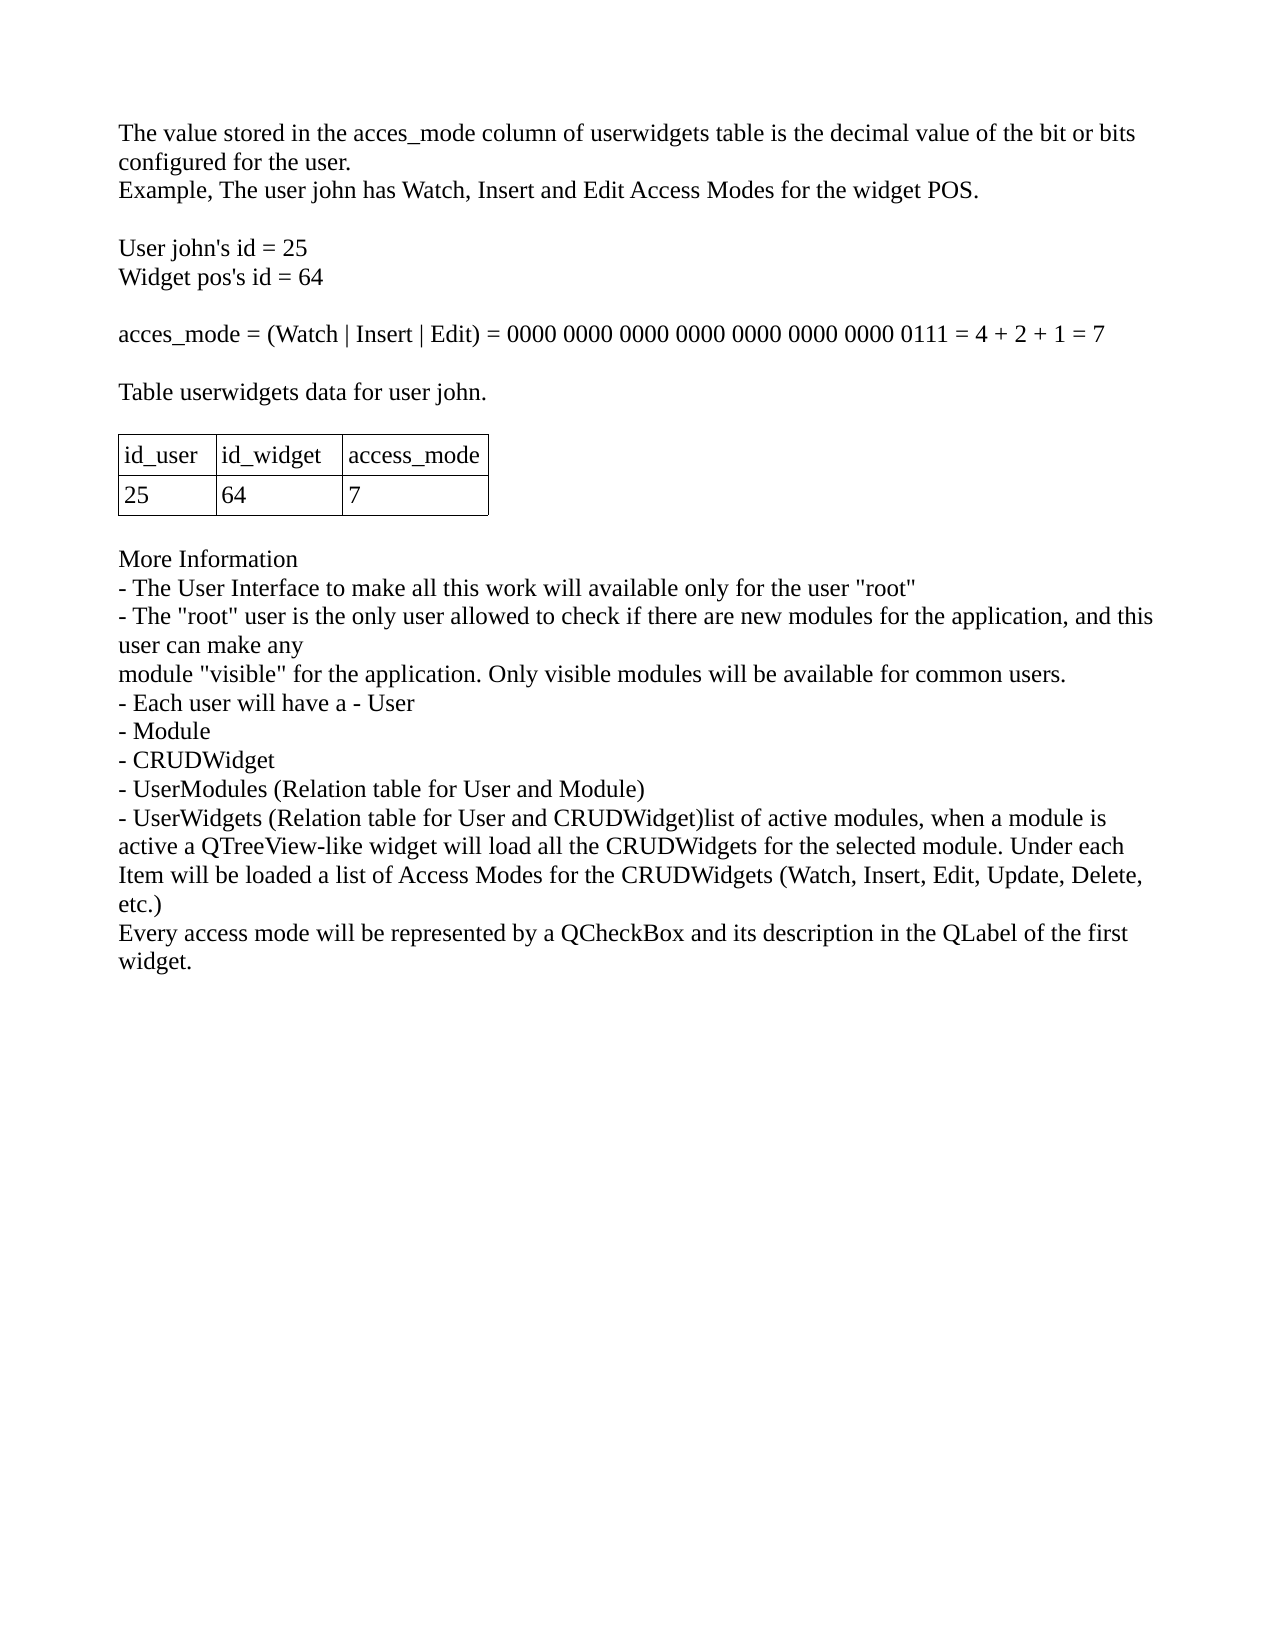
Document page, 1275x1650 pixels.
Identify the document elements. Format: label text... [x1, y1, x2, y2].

table_cell 7 [343, 476, 488, 515]
text module "visible" for the application. Only visible modules will be available for common users. [118, 659, 1157, 688]
text User john's id = 25 [118, 233, 1157, 262]
text Table userwidgets data for user john. [118, 377, 1157, 406]
table_cell 25 [119, 476, 216, 515]
text acces_mode = (Watch | Insert | Edit) = 0000 0000 0000 0000 0000 0000 0000 0111 = 4 + 2 + 1 = 7 [118, 319, 1157, 348]
table_header id_widget [217, 435, 342, 475]
text - The User Interface to make all this work will available only for the user "root" [118, 573, 1157, 601]
text - The "root" user is the only user allowed to check if there are new modules for the application, and this user can make any [118, 601, 1157, 659]
text The value stored in the acces_mode column of userwidgets table is the decimal value of the bit or bits configured for the user. [118, 118, 1157, 176]
text - UserWidgets (Relation table for User and CRUDWidget)list of active modules, when a module is active a QTreeView-like widget will load all the CRUDWidgets for the selected module. Under each Item will be loaded a list of Access Modes for the CRUDWidgets (Watch, Insert, Edit, Update, Delete, etc.) [118, 803, 1157, 918]
text Example, The user john has Watch, Insert and Edit Access Modes for the widget POS. [118, 176, 1157, 204]
text - Each user will have a - User [118, 688, 1157, 716]
text More Information [118, 544, 1157, 573]
table_header id_user [119, 435, 216, 475]
text - UserModules (Relation table for User and Module) [118, 774, 1157, 803]
text - Module [118, 716, 1157, 745]
text - CRUDWidget [118, 745, 1157, 774]
table_cell 64 [217, 476, 342, 515]
text Every access mode will be represented by a QCheckBox and its description in the QLabel of the first widget. [118, 918, 1157, 975]
text Widget pos's id = 64 [118, 262, 1157, 291]
table_header access_mode [343, 435, 488, 475]
